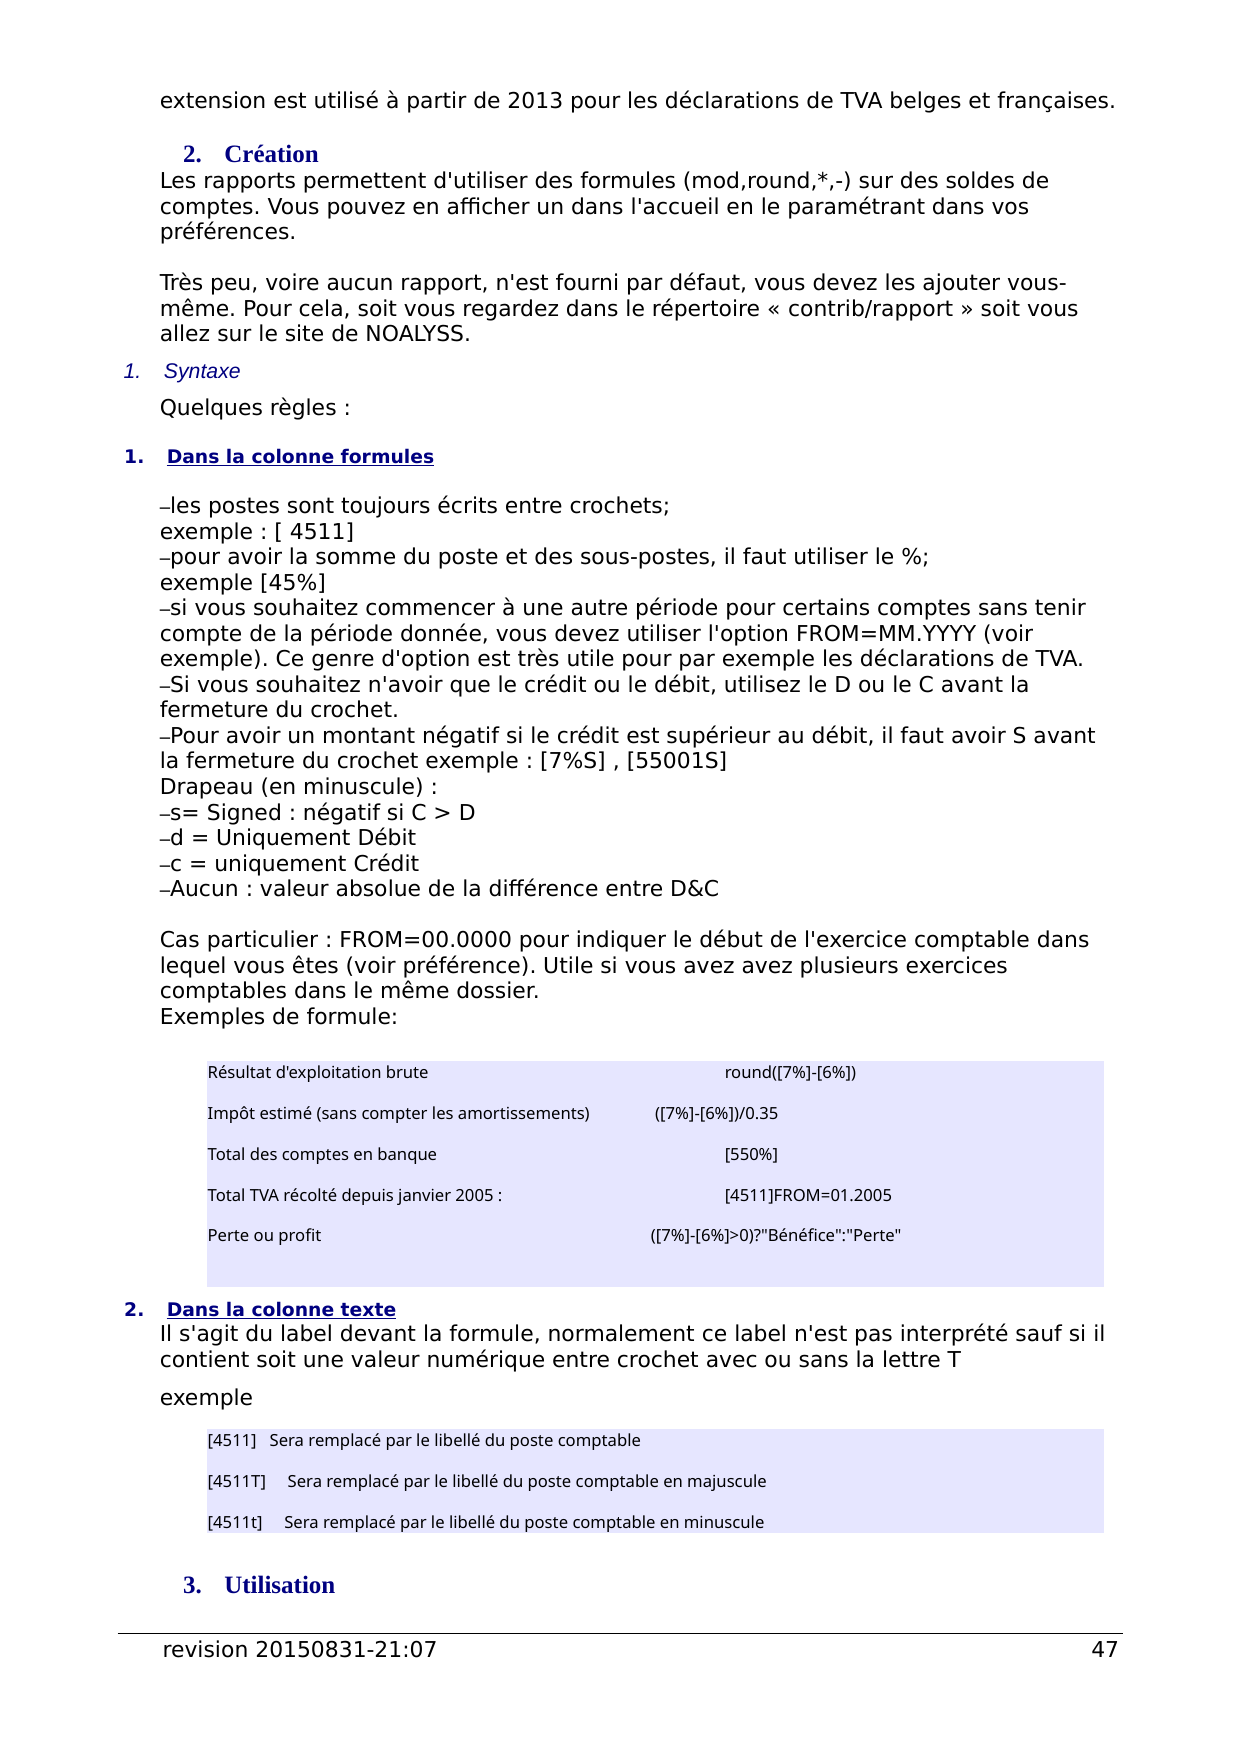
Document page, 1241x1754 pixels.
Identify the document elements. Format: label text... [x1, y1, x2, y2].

text Résultat d'exploitation brute round([7%]-[6%]) [207, 1061, 1104, 1084]
subtitle Utilisation [177, 1570, 1123, 1599]
text Très peu, voire aucun rapport, n'est fourni par défaut, vous devez les ajouter vous-même. Pour cela, soit vous regardez dans le répertoire « contrib/rapport » soit vous allez sur le site de NOALYSS. [159, 270, 1123, 347]
list si vous souhaitez commencer à une autre période pour certains comptes sans tenir compte de la période donnée, vous devez utiliser l'option FROM=MM.YYYY (voir exemple). Ce genre d'option est très utile pour par exemple les déclarations de TVA. [159, 596, 1123, 672]
text [4511T] Sera remplacé par le libellé du poste comptable en majuscule [207, 1469, 1104, 1492]
list Aucun : valeur absolue de la différence entre D&C [159, 876, 1123, 902]
text Cas particulier : FROM=00.0000 pour indiquer le début de l'exercice comptable dans lequel vous êtes (voir préférence). Utile si vous avez avez plusieurs exercices comptables dans le même dossier. [159, 927, 1123, 1004]
subtitle Création [177, 139, 1123, 168]
text Les rapports permettent d'utiliser des formules (mod,round,*,-) sur des soldes de comptes. Vous pouvez en afficher un dans l'accueil en le paramétrant dans vos préférences. [159, 168, 1123, 245]
text exemple [159, 1385, 1123, 1410]
text Exemples de formule: [159, 1004, 1123, 1029]
text Total des comptes en banque [550%] [207, 1142, 1104, 1165]
text Perte ou profit ([7%]-[6%]>0)?"Bénéfice":"Perte" [207, 1224, 1104, 1247]
subtitle Dans la colonne formules [117, 446, 1123, 468]
text Quelques règles : [159, 395, 1123, 421]
list Si vous souhaitez n'avoir que le crédit ou le débit, utilisez le D ou le C avant la fermeture du crochet. [159, 672, 1123, 723]
text extension est utilisé à partir de 2013 pour les déclarations de TVA belges et françaises. [159, 88, 1123, 114]
subtitle Dans la colonne texte [117, 1299, 1123, 1321]
list pour avoir la somme du poste et des sous-postes, il faut utiliser le %; exemple [45%] [159, 544, 1123, 596]
list s= Signed : négatif si C > D [159, 800, 1123, 825]
list les postes sont toujours écrits entre crochets; exemple : [ 4511] [159, 493, 1123, 544]
text [4511t] Sera remplacé par le libellé du poste comptable en minuscule [207, 1510, 1104, 1533]
text Impôt estimé (sans compter les amortissements) ([7%]-[6%])/0.35 [207, 1102, 1104, 1124]
text [4511] Sera remplacé par le libellé du poste comptable [207, 1429, 1104, 1451]
list Drapeau (en minuscule) : [159, 774, 1123, 800]
text Total TVA récolté depuis janvier 2005 : [4511]FROM=01.2005 [207, 1183, 1104, 1206]
list Pour avoir un montant négatif si le crédit est supérieur au débit, il faut avoir S avant la fermeture du crochet exemple : [7%S] , [55001S] [159, 723, 1123, 774]
list c = uniquement Crédit [159, 851, 1123, 876]
text Il s'agit du label devant la formule, normalement ce label n'est pas interprété sauf si il contient soit une valeur numérique entre crochet avec ou sans la lettre T [159, 1321, 1123, 1372]
subtitle Syntaxe [117, 359, 1123, 383]
list d = Uniquement Débit [159, 825, 1123, 851]
